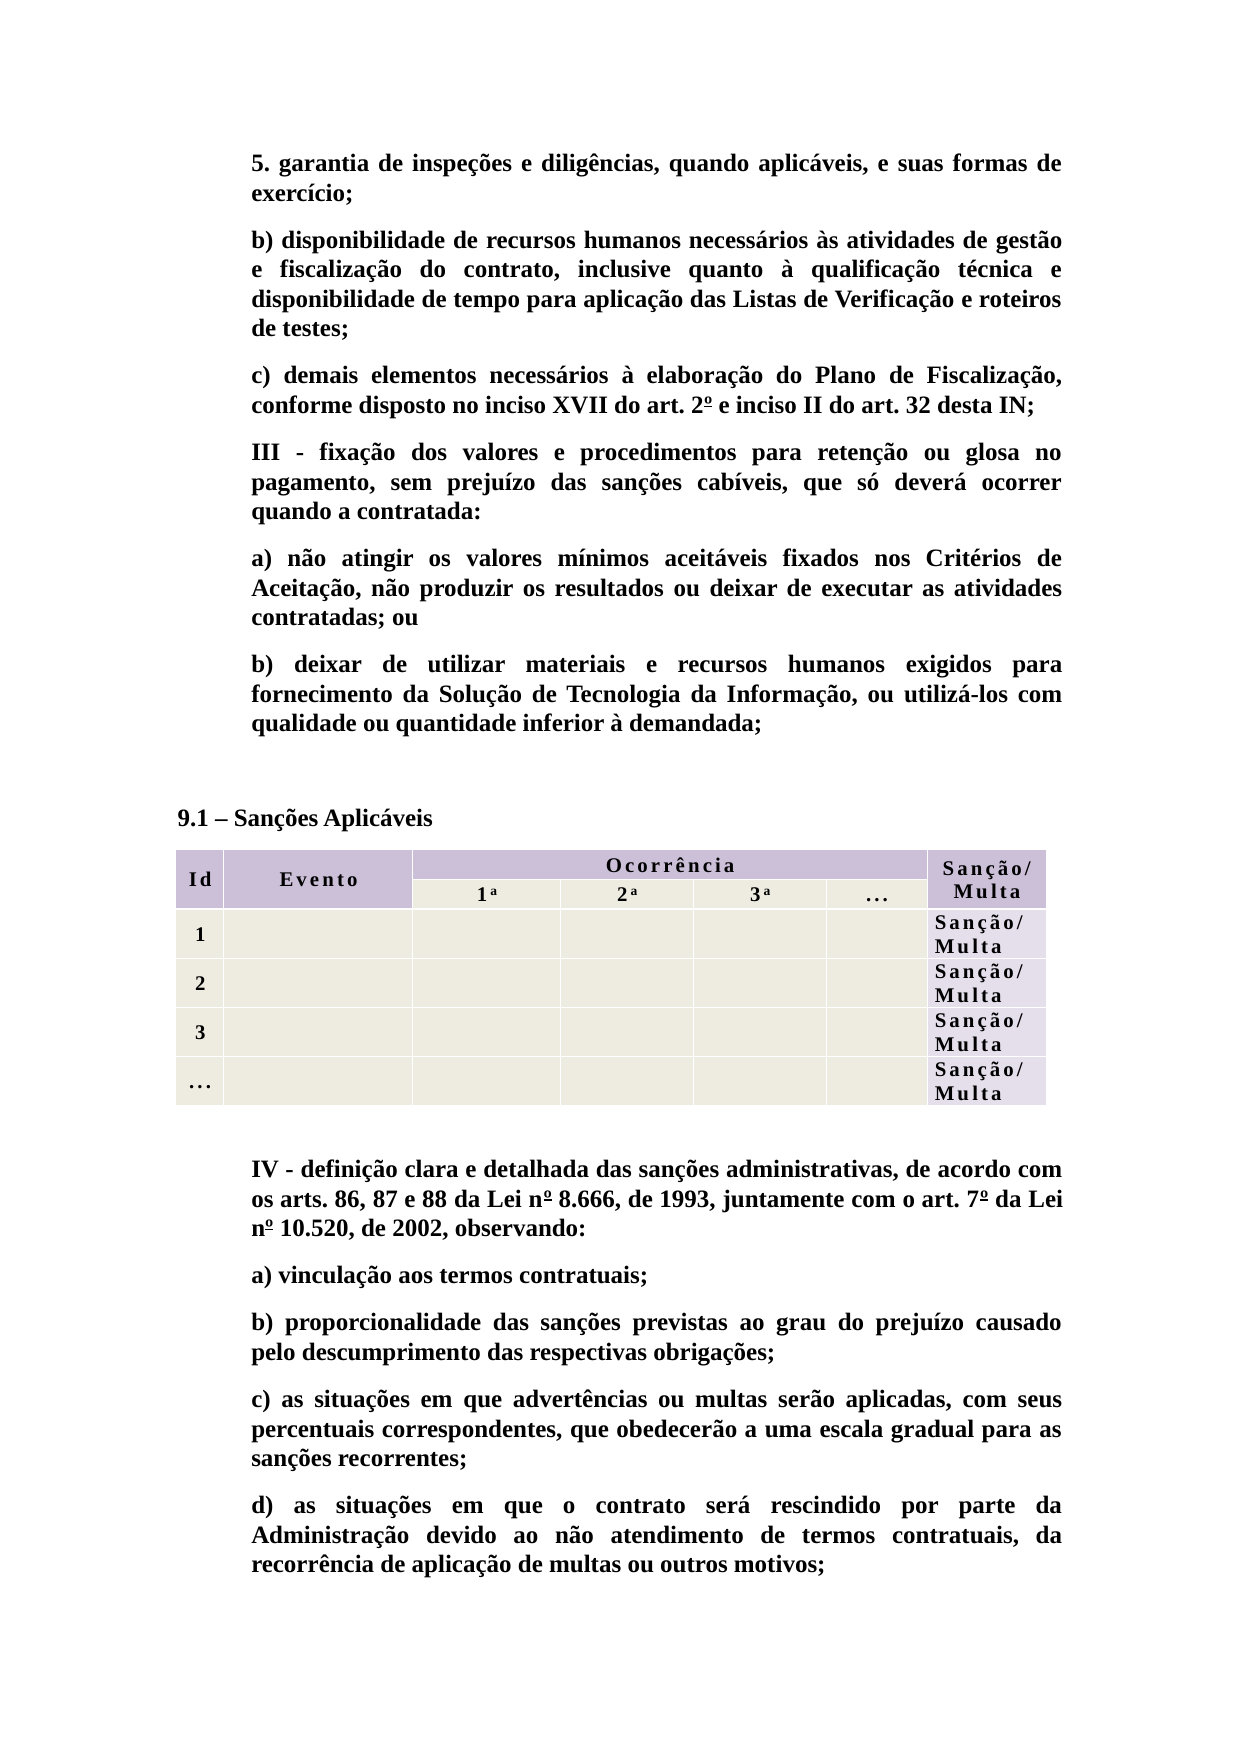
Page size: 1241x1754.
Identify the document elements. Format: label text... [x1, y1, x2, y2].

table_cell [224, 910, 412, 958]
table_cell [694, 1008, 826, 1056]
table_cell [413, 910, 560, 958]
text c) demais elementos necessários à elaboração do Plano de Fiscalização, conforme disposto no inciso XVII do art. 2º e inciso II do art. 32 desta IN; [251, 360, 1063, 419]
table_cell [694, 959, 826, 1007]
text III - fixação dos valores e procedimentos para retenção ou glosa no pagamento, sem prejuízo das sanções cabíveis, que só deverá ocorrer quando a contratada: [251, 437, 1063, 525]
table_cell [413, 1057, 560, 1105]
table_cell Sanção/Multa [928, 959, 1046, 1007]
text 9.1 – Sanções Aplicáveis [177, 802, 1063, 832]
text 5. garantia de inspeções e diligências, quando aplicáveis, e suas formas de exercício; [251, 148, 1063, 207]
table_cell [224, 1008, 412, 1056]
table_cell Sanção/Multa [928, 1008, 1046, 1056]
table_header Evento [224, 850, 412, 908]
text b) proporcionalidade das sanções previstas ao grau do prejuízo causado pelo descumprimento das respectivas obrigações; [251, 1307, 1063, 1366]
table_cell [827, 910, 927, 958]
table_cell [827, 1008, 927, 1056]
table_cell 1 [176, 910, 223, 958]
table_cell [561, 1008, 693, 1056]
text a) vinculação aos termos contratuais; [251, 1259, 1063, 1289]
table_header Ocorrência [413, 850, 927, 879]
table_cell [413, 959, 560, 1007]
table_cell [224, 1057, 412, 1105]
table_cell [827, 959, 927, 1007]
table_cell 2a [561, 880, 693, 908]
table_cell [694, 1057, 826, 1105]
text d) as situações em que o contrato será rescindido por parte da Administração devido ao não atendimento de termos contratuais, da recorrência de aplicação de multas ou outros motivos; [251, 1489, 1063, 1578]
table_cell [827, 1057, 927, 1105]
table_cell 2 [176, 959, 223, 1007]
text b) deixar de utilizar materiais e recursos humanos exigidos para fornecimento da Solução de Tecnologia da Informação, ou utilizá-los com qualidade ou quantidade inferior à demandada; [251, 649, 1063, 737]
table_cell Sanção/Multa [928, 910, 1046, 958]
text c) as situações em que advertências ou multas serão aplicadas, com seus percentuais correspondentes, que obedecerão a uma escala gradual para as sanções recorrentes; [251, 1383, 1063, 1472]
table_cell 3 [176, 1008, 223, 1056]
table_cell ... [827, 880, 927, 908]
table_cell [224, 959, 412, 1007]
text a) não atingir os valores mínimos aceitáveis fixados nos Critérios de Aceitação, não produzir os resultados ou deixar de executar as atividades contratadas; ou [251, 543, 1063, 631]
table_header Id [176, 850, 223, 908]
text IV - definição clara e detalhada das sanções administrativas, de acordo com os arts. 86, 87 e 88 da Lei nº 8.666, de 1993, juntamente com o art. 7º da Lei nº 10.520, de 2002, observando: [251, 1153, 1063, 1242]
table_cell [694, 910, 826, 958]
table_header Sanção/Multa [928, 850, 1046, 908]
table_cell [413, 1008, 560, 1056]
table_cell ... [176, 1057, 223, 1105]
table_cell [561, 1057, 693, 1105]
table_cell Sanção/Multa [928, 1057, 1046, 1105]
text b) disponibilidade de recursos humanos necessários às atividades de gestão e fiscalização do contrato, inclusive quanto à qualificação técnica e disponibilidade de tempo para aplicação das Listas de Verificação e roteiros de testes; [251, 224, 1063, 342]
table_cell 1a [413, 880, 560, 908]
table_cell 3a [694, 880, 826, 908]
table_cell [561, 959, 693, 1007]
table_cell [561, 910, 693, 958]
